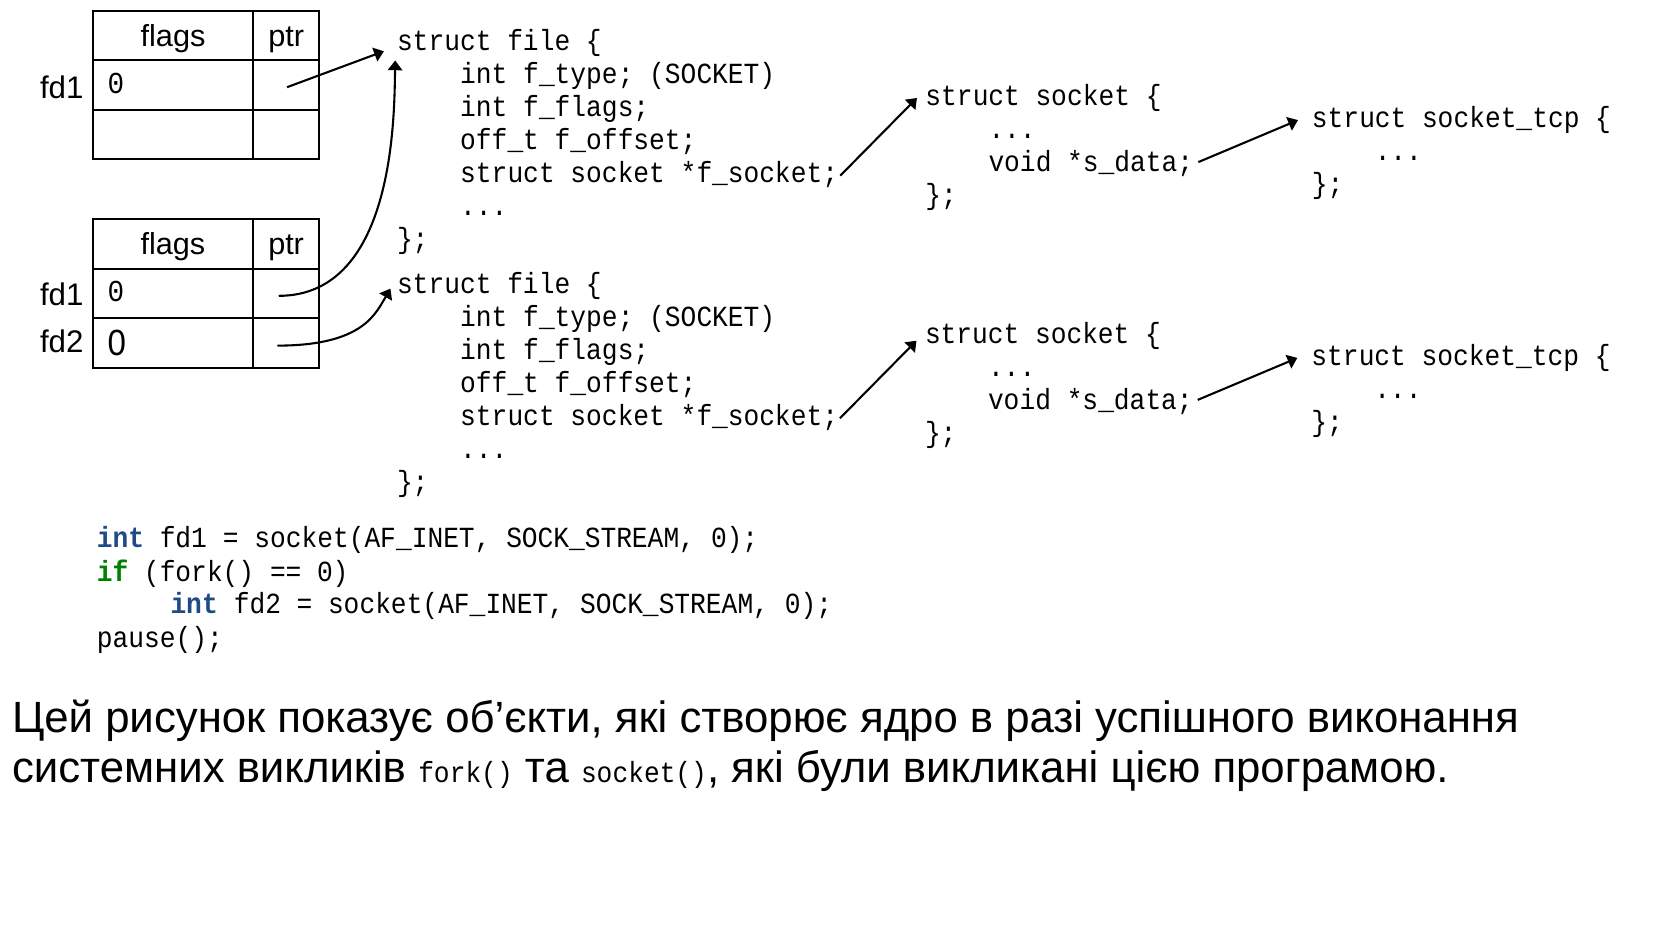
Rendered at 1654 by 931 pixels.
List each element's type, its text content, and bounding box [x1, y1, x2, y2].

table_header [12, 0, 1642, 691]
table_cell Цей рисунок показує об’єкти, які створює ядро в разі успішного виконання системних викликів fork() та socket(), які були викликані цією програмою. [12, 691, 1642, 792]
